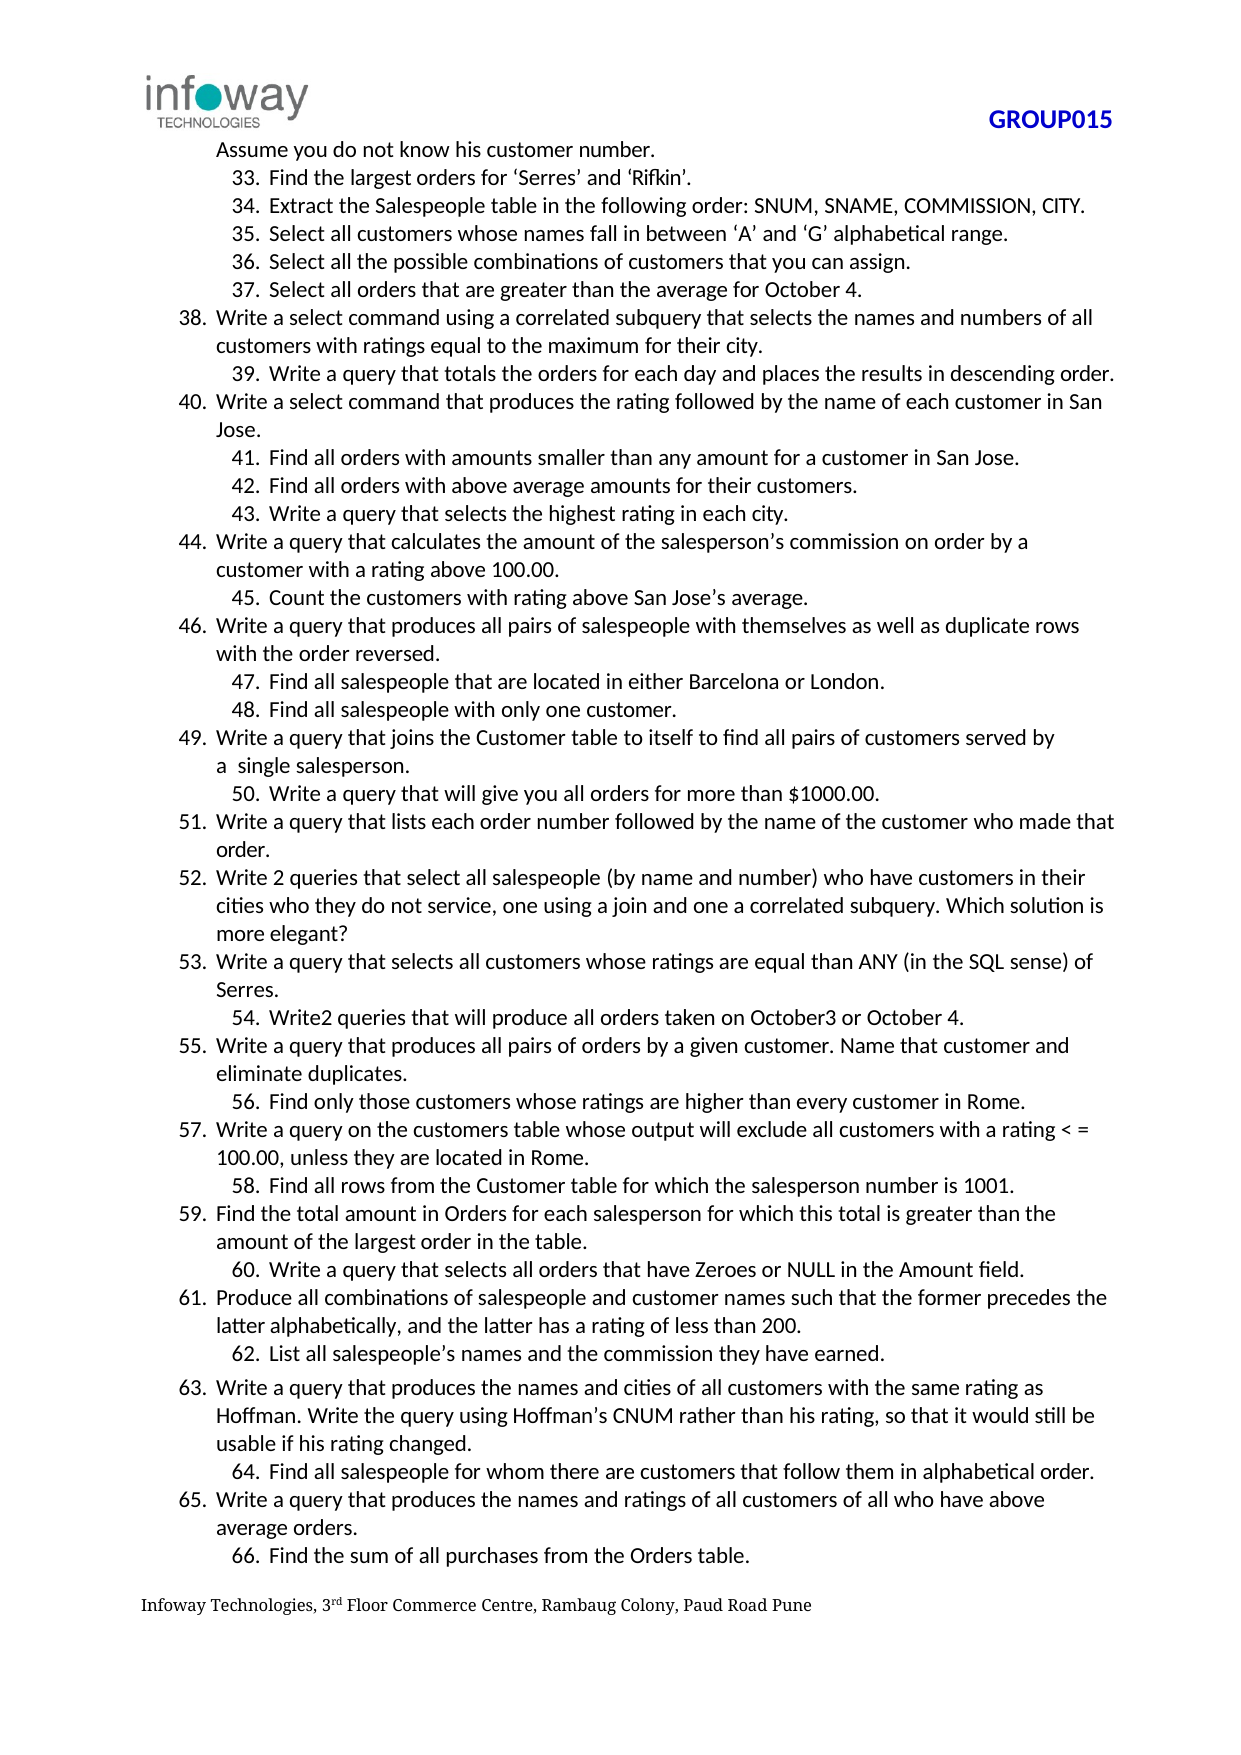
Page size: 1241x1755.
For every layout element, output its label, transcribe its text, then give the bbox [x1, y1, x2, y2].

list Assume you do not know his customer number. [178, 135, 1049, 163]
list Find all salespeople that are located in either Barcelona or London. [231, 667, 1138, 695]
list Find the largest orders for ‘Serres’ and ‘Rifkin’. [231, 163, 1138, 191]
list Find only those customers whose ratings are higher than every customer in Rome. [231, 1087, 1138, 1115]
list Write a query that selects all customers whose ratings are equal than ANY (in the SQL sense) of Serres. [178, 947, 1094, 1003]
list Write2 queries that will produce all orders taken on October3 or October 4. [231, 1003, 1138, 1031]
list Write a query that produces all pairs of orders by a given customer. Name that customer and eliminate duplicates. [178, 1031, 1071, 1087]
list Find the sum of all purchases from the Orders table. [231, 1541, 1138, 1569]
list Write a query that lists each order number followed by the name of the customer who made that order. [178, 807, 1118, 863]
list Write a query that produces the names and cities of all customers with the same rating as Hoffman. Write the query using Hoffman’s CNUM rather than his rating, so that it would still be usable if his rating changed. [178, 1373, 1100, 1457]
list Write a query on the customers table whose output will exclude all customers with a rating < = 100.00, unless they are located in Rome. [178, 1115, 1094, 1171]
list Write a query that joins the Customer table to itself to find all pairs of customers served by a single salesperson. [178, 723, 1071, 779]
list Write a query that produces all pairs of salespeople with themselves as well as duplicate rows with the order reversed. [178, 611, 1083, 667]
list Write a select command using a correlated subquery that selects the names and numbers of all customers with ratings equal to the maximum for their city. [178, 303, 1100, 359]
list Extract the Salespeople table in the following order: SNUM, SNAME, COMMISSION, CITY. [231, 191, 1138, 219]
list Select all the possible combinations of customers that you can assign. [231, 247, 1138, 275]
list Write a query that selects all orders that have Zeroes or NULL in the Amount field. [231, 1255, 1138, 1283]
list Produce all combinations of salespeople and customer names such that the former precedes the latter alphabetically, and the latter has a rating of less than 200. [178, 1283, 1108, 1339]
list Find all salespeople for whom there are customers that follow them in alphabetical order. [231, 1457, 1138, 1485]
list List all salespeople’s names and the commission they have earned. [231, 1339, 1138, 1367]
list Find all orders with above average amounts for their customers. [231, 471, 1138, 499]
list Select all orders that are greater than the average for October 4. [231, 275, 1138, 303]
list Write a query that selects the highest rating in each city. [231, 499, 1138, 527]
list Write 2 queries that select all salespeople (by name and number) who have customers in their cities who they do not service, one using a join and one a correlated subquery. Which solution is more elegant? [178, 863, 1108, 947]
list Find the total amount in Orders for each salesperson for which this total is greater than the amount of the largest order in the table. [178, 1199, 1057, 1255]
list Count the customers with rating above San Jose’s average. [231, 583, 1138, 611]
list Select all customers whose names fall in between ‘A’ and ‘G’ alphabetical range. [231, 219, 1138, 247]
list Write a query that will give you all orders for more than $1000.00. [231, 779, 1138, 807]
list Write a query that calculates the amount of the salesperson’s commission on order by a customer with a rating above 100.00. [178, 527, 1033, 583]
list Find all rows from the Customer table for which the salesperson number is 1001. [231, 1171, 1138, 1199]
list Write a select command that produces the rating followed by the name of each customer in San Jose. [178, 387, 1108, 443]
list Find all salespeople with only one customer. [231, 695, 1138, 723]
picture [140, 73, 311, 131]
list Write a query that produces the names and ratings of all customers of all who have above average orders. [178, 1485, 1049, 1541]
list Write a query that totals the orders for each day and places the results in descending order. [231, 359, 1138, 387]
list Find all orders with amounts smaller than any amount for a customer in San Jose. [231, 443, 1138, 471]
